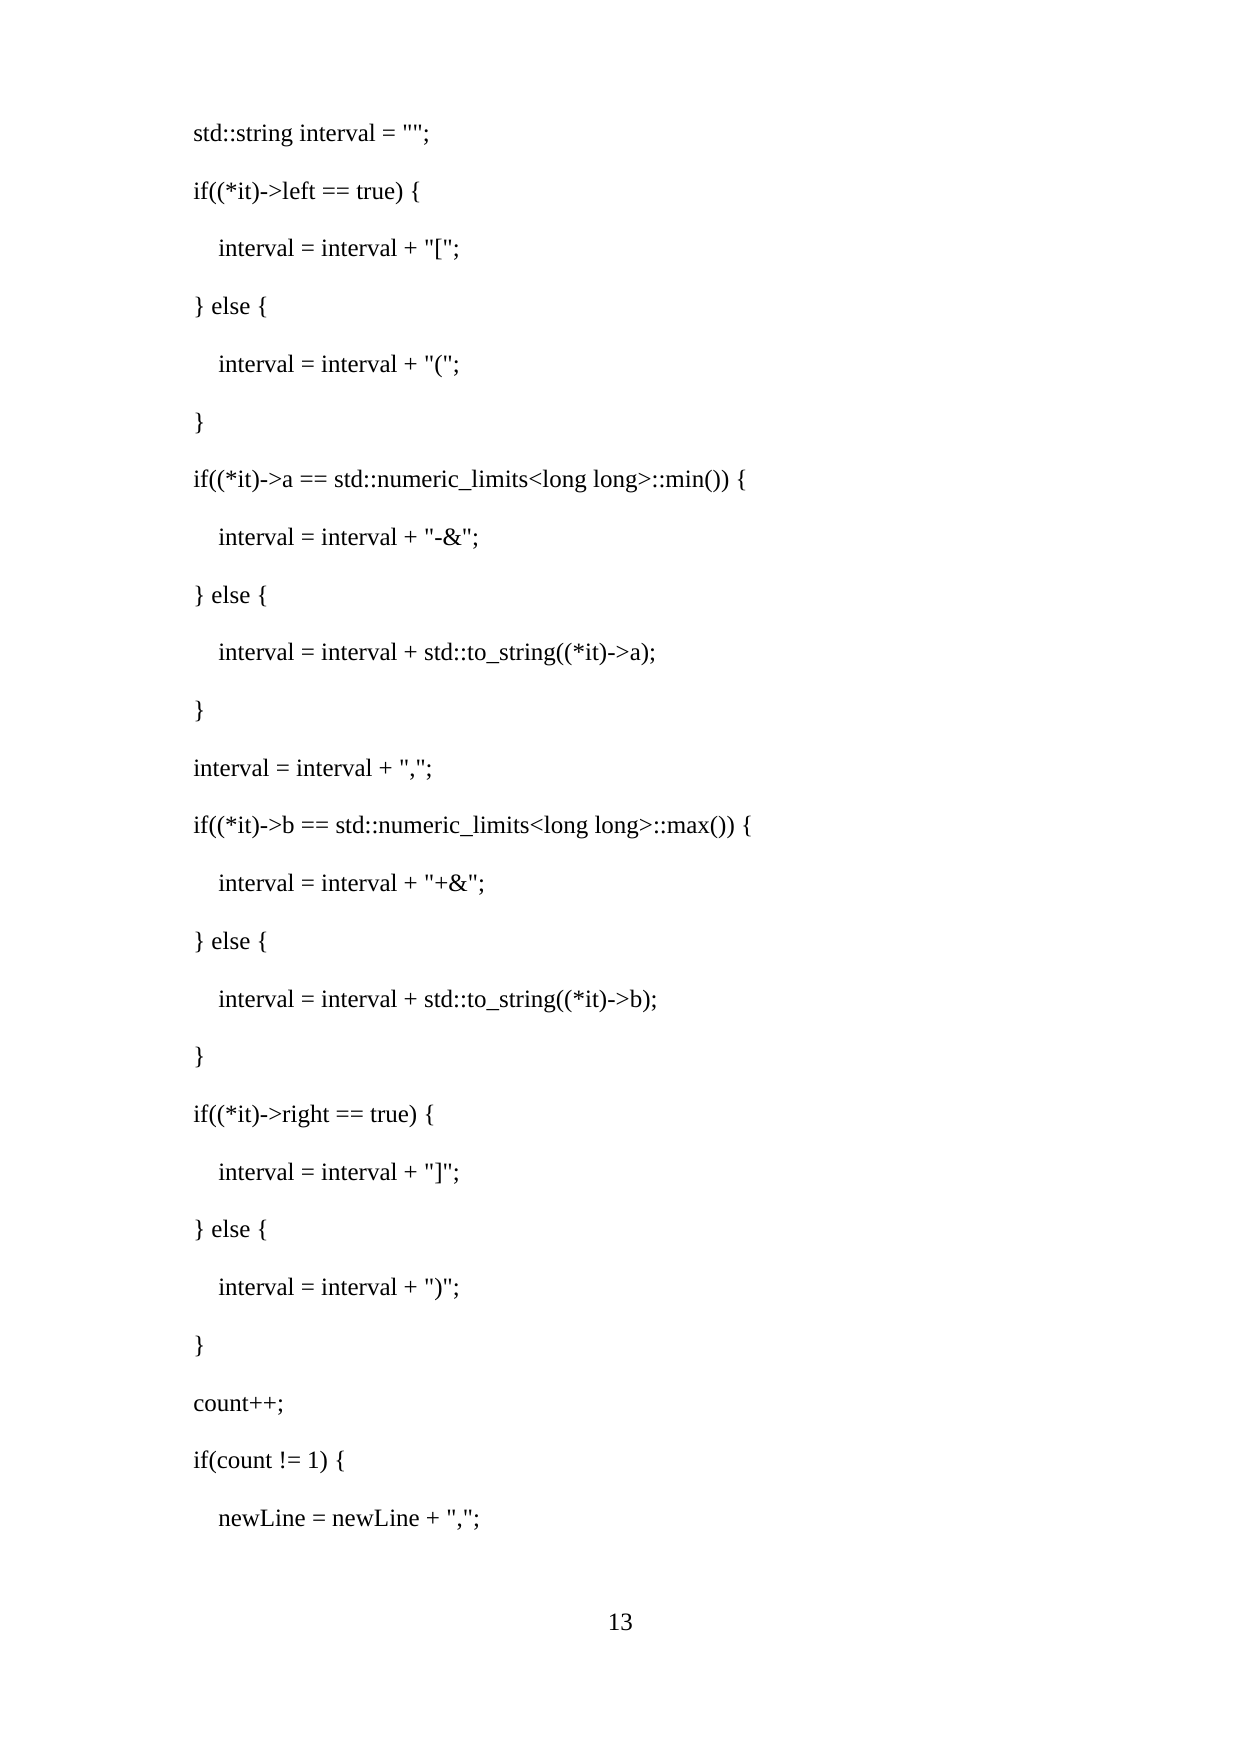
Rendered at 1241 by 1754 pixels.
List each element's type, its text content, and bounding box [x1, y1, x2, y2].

text if((*it)->a == std::numeric_limits<long long>::min()) { [118, 464, 1122, 493]
text interval = interval + "]"; [118, 1157, 1122, 1186]
text } else { [118, 926, 1122, 955]
text interval = interval + "+&"; [118, 868, 1122, 897]
text } else { [118, 291, 1122, 320]
text interval = interval + ")"; [118, 1272, 1122, 1301]
text interval = interval + "("; [118, 349, 1122, 378]
text interval = interval + "-&"; [118, 522, 1122, 551]
text if(count != 1) { [118, 1445, 1122, 1474]
text if((*it)->b == std::numeric_limits<long long>::max()) { [118, 811, 1122, 839]
text interval = interval + std::to_string((*it)->b); [118, 984, 1122, 1012]
text } else { [118, 1214, 1122, 1243]
text newLine = newLine + ","; [118, 1503, 1122, 1532]
text } [118, 407, 1122, 435]
text } else { [118, 580, 1122, 608]
text count++; [118, 1388, 1122, 1416]
text } [118, 1330, 1122, 1359]
text if((*it)->right == true) { [118, 1099, 1122, 1128]
text std::string interval = ""; [118, 118, 1122, 147]
text interval = interval + ","; [118, 753, 1122, 782]
text if((*it)->left == true) { [118, 176, 1122, 204]
text interval = interval + "["; [118, 233, 1122, 262]
text interval = interval + std::to_string((*it)->a); [118, 637, 1122, 666]
text } [118, 1041, 1122, 1070]
text } [118, 695, 1122, 724]
